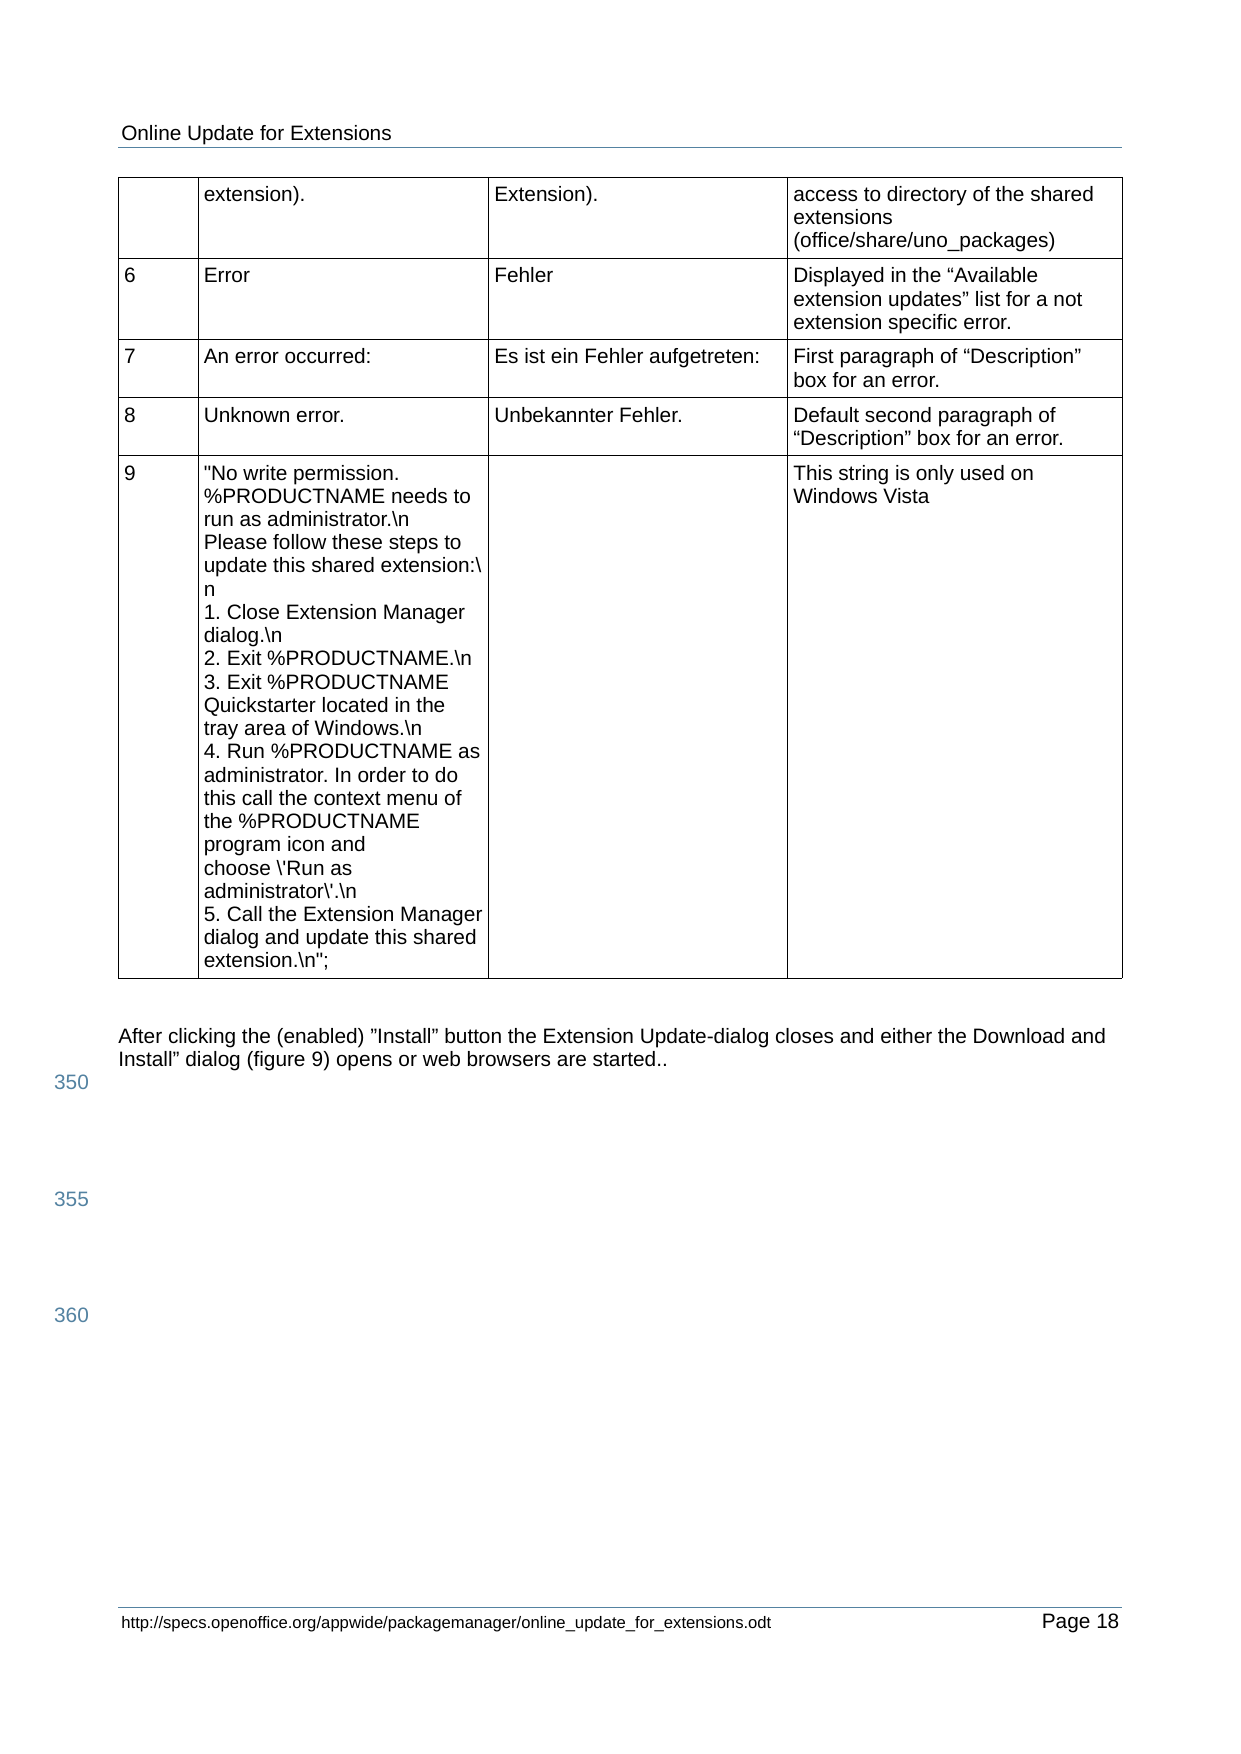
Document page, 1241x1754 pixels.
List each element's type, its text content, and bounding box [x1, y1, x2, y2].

table_cell This string is only used on Windows Vista [788, 456, 1122, 978]
table_cell Unknown error. [199, 398, 488, 455]
table_cell Unbekannter Fehler. [489, 398, 787, 455]
table_cell 6 [119, 259, 198, 339]
table_cell Displayed in the “Available extension updates” list for a not extension specific error. [788, 259, 1122, 339]
table_cell extension). [199, 178, 488, 258]
table_cell 9 [119, 456, 198, 978]
table_cell 8 [119, 398, 198, 455]
table_cell "No write permission. %PRODUCTNAME needs to run as administrator.\n Please follow these steps to update this shared extension:\n 1. Close Extension Manager dialog.\n 2. Exit %PRODUCTNAME.\n 3. Exit %PRODUCTNAME Quickstarter located in the tray area of Windows.\n 4. Run %PRODUCTNAME as administrator. In order to do this call the context menu of the %PRODUCTNAME program icon and choose \'Run as administrator\'.\n 5. Call the Extension Manager dialog and update this shared extension.\n"; [199, 456, 488, 978]
table_cell First paragraph of “Description” box for an error. [788, 340, 1122, 397]
table_cell An error occurred: [199, 340, 488, 397]
text After clicking the (enabled) ”Install” button the Extension Update-dialog closes and either the Download and Install” dialog (figure 9) opens or web browsers are started.. [118, 1024, 1122, 1071]
table_cell 7 [119, 340, 198, 397]
table_cell Error [199, 259, 488, 339]
table_cell Fehler [489, 259, 787, 339]
table_cell access to directory of the shared extensions (office/share/uno_packages) [788, 178, 1122, 258]
table_cell [489, 456, 787, 978]
table_cell Es ist ein Fehler aufgetreten: [489, 340, 787, 397]
table_cell Default second paragraph of “Description” box for an error. [788, 398, 1122, 455]
table_cell Extension). [489, 178, 787, 258]
table_cell [119, 178, 198, 258]
